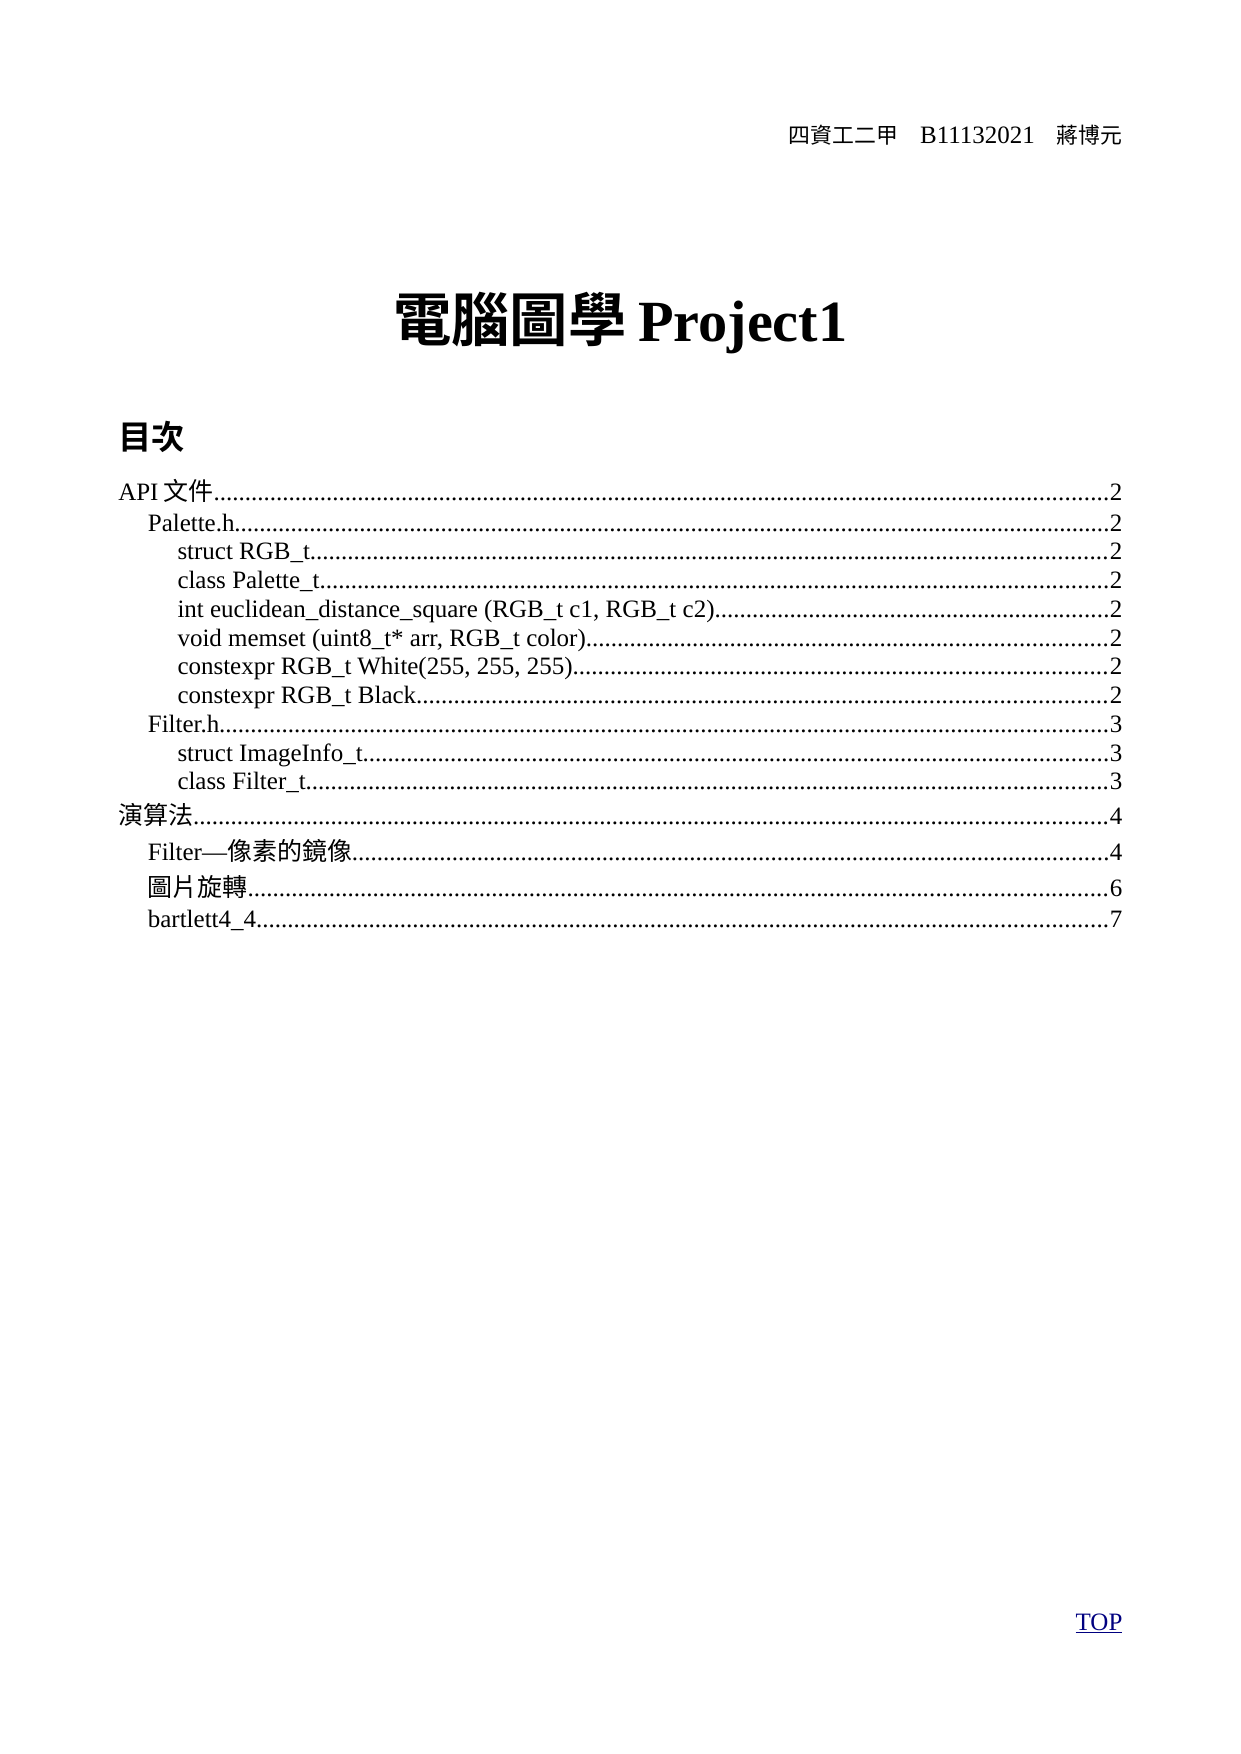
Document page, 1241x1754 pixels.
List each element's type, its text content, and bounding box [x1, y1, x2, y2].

subtitle 目次 [118, 411, 1122, 459]
text API文件 2 [118, 471, 1122, 508]
text 演算法 4 [118, 795, 1122, 831]
text struct RGB_t 2 [177, 536, 1122, 565]
text int euclidean_distance_square (RGB_t c1, RGB_t c2) 2 [177, 594, 1122, 623]
text void memset (uint8_t* arr, RGB_t color) 2 [177, 623, 1122, 651]
text constexpr RGB_t White(255, 255, 255) 2 [177, 651, 1122, 680]
text Palette.h 2 [148, 508, 1122, 536]
text bartlett4_4 7 [148, 904, 1122, 933]
text 圖片旋轉 6 [148, 868, 1122, 904]
text class Filter_t 3 [177, 766, 1122, 795]
text 電腦圖學Project1 [118, 274, 1122, 358]
text struct ImageInfo_t 3 [177, 738, 1122, 766]
text Filter.h 3 [148, 709, 1122, 738]
text class Palette_t 2 [177, 565, 1122, 594]
text constexpr RGB_t Black 2 [177, 680, 1122, 709]
text Filter—像素的鏡像 4 [148, 831, 1122, 868]
